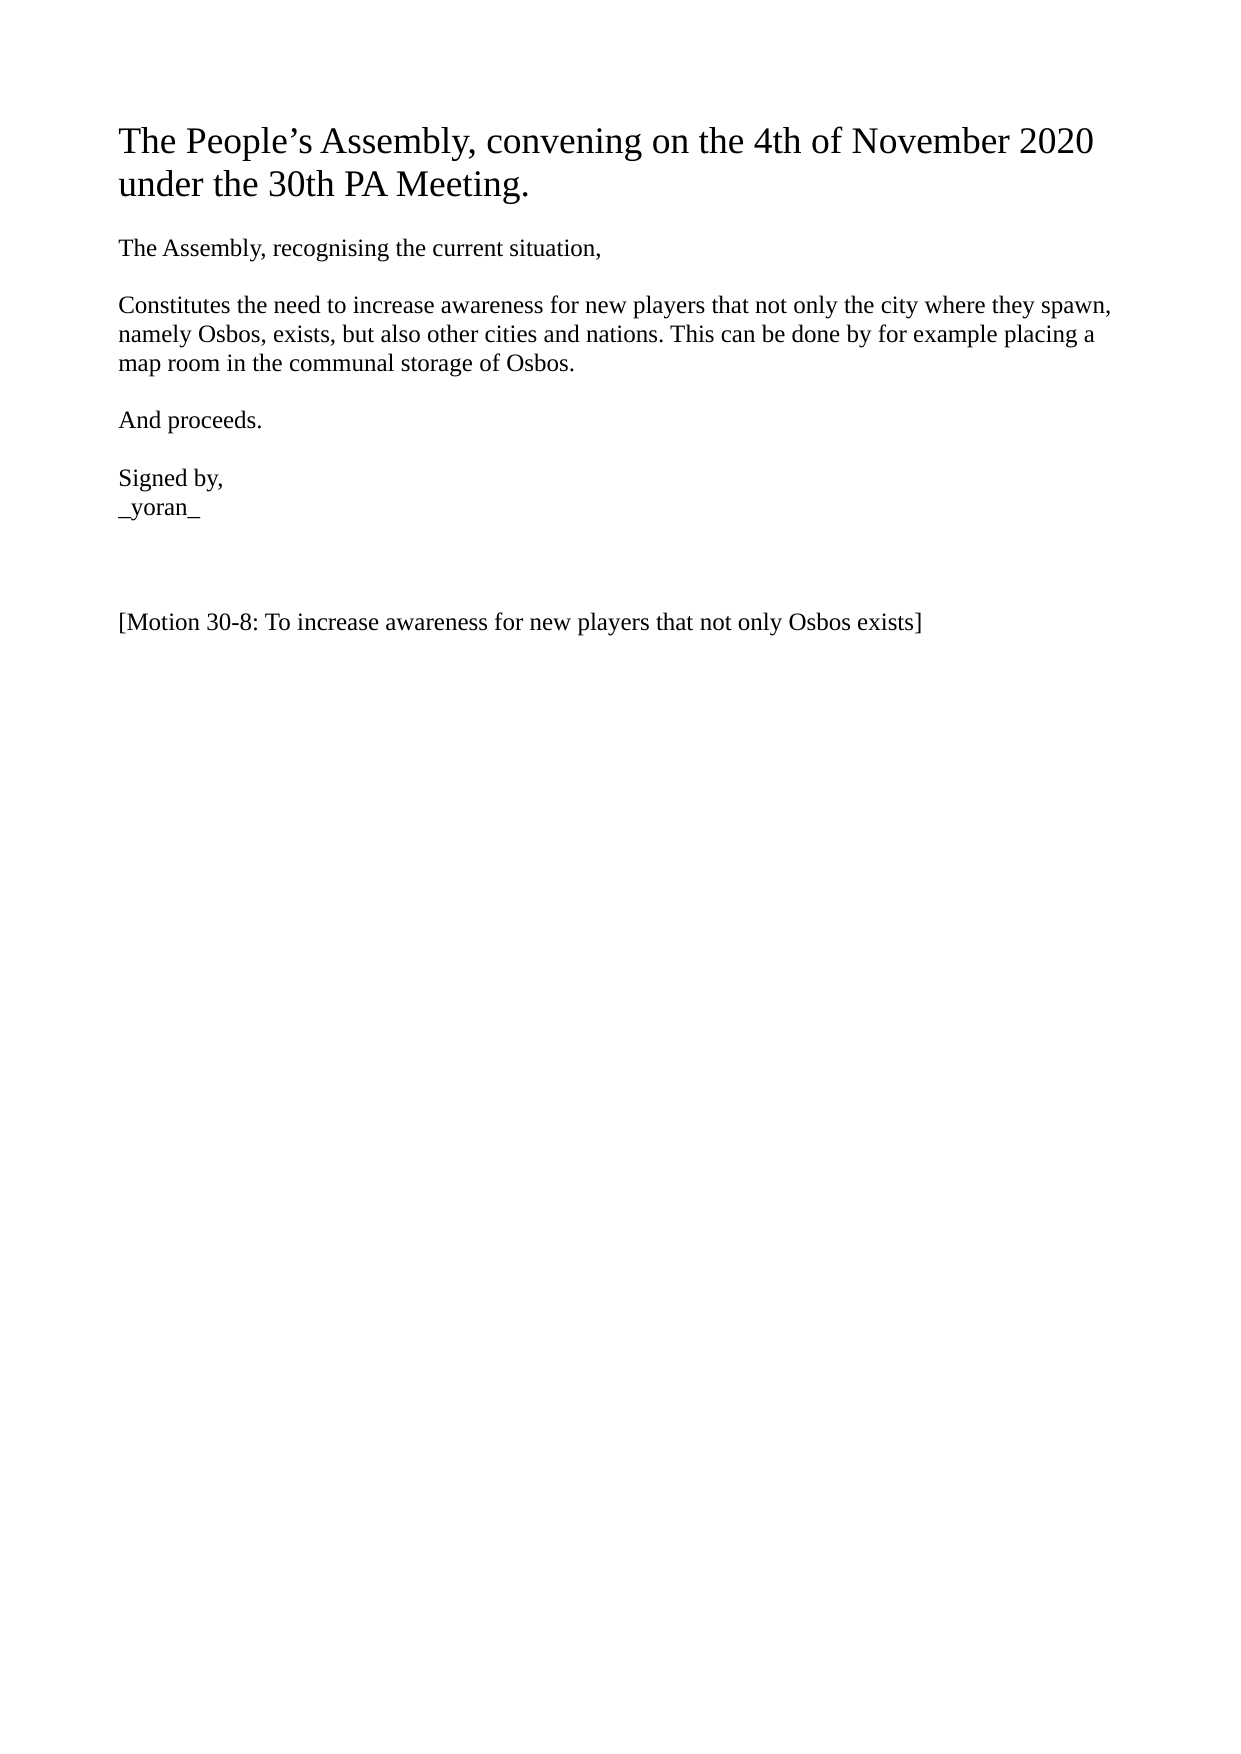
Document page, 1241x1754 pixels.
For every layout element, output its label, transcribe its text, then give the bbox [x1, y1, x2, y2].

text [Motion 30-8: To increase awareness for new players that not only Osbos exists] [118, 607, 1122, 636]
text _yoran_ [118, 492, 1122, 521]
text Constitutes the need to increase awareness for new players that not only the city where they spawn, namely Osbos, exists, but also other cities and nations. This can be done by for example placing a map room in the communal storage of Osbos. [118, 291, 1122, 377]
text Signed by, [118, 463, 1122, 492]
text The Assembly, recognising the current situation, [118, 233, 1122, 262]
text And proceeds. [118, 406, 1122, 434]
text The People’s Assembly, convening on the 4th of November 2020 under the 30th PA Meeting. [118, 118, 1122, 204]
